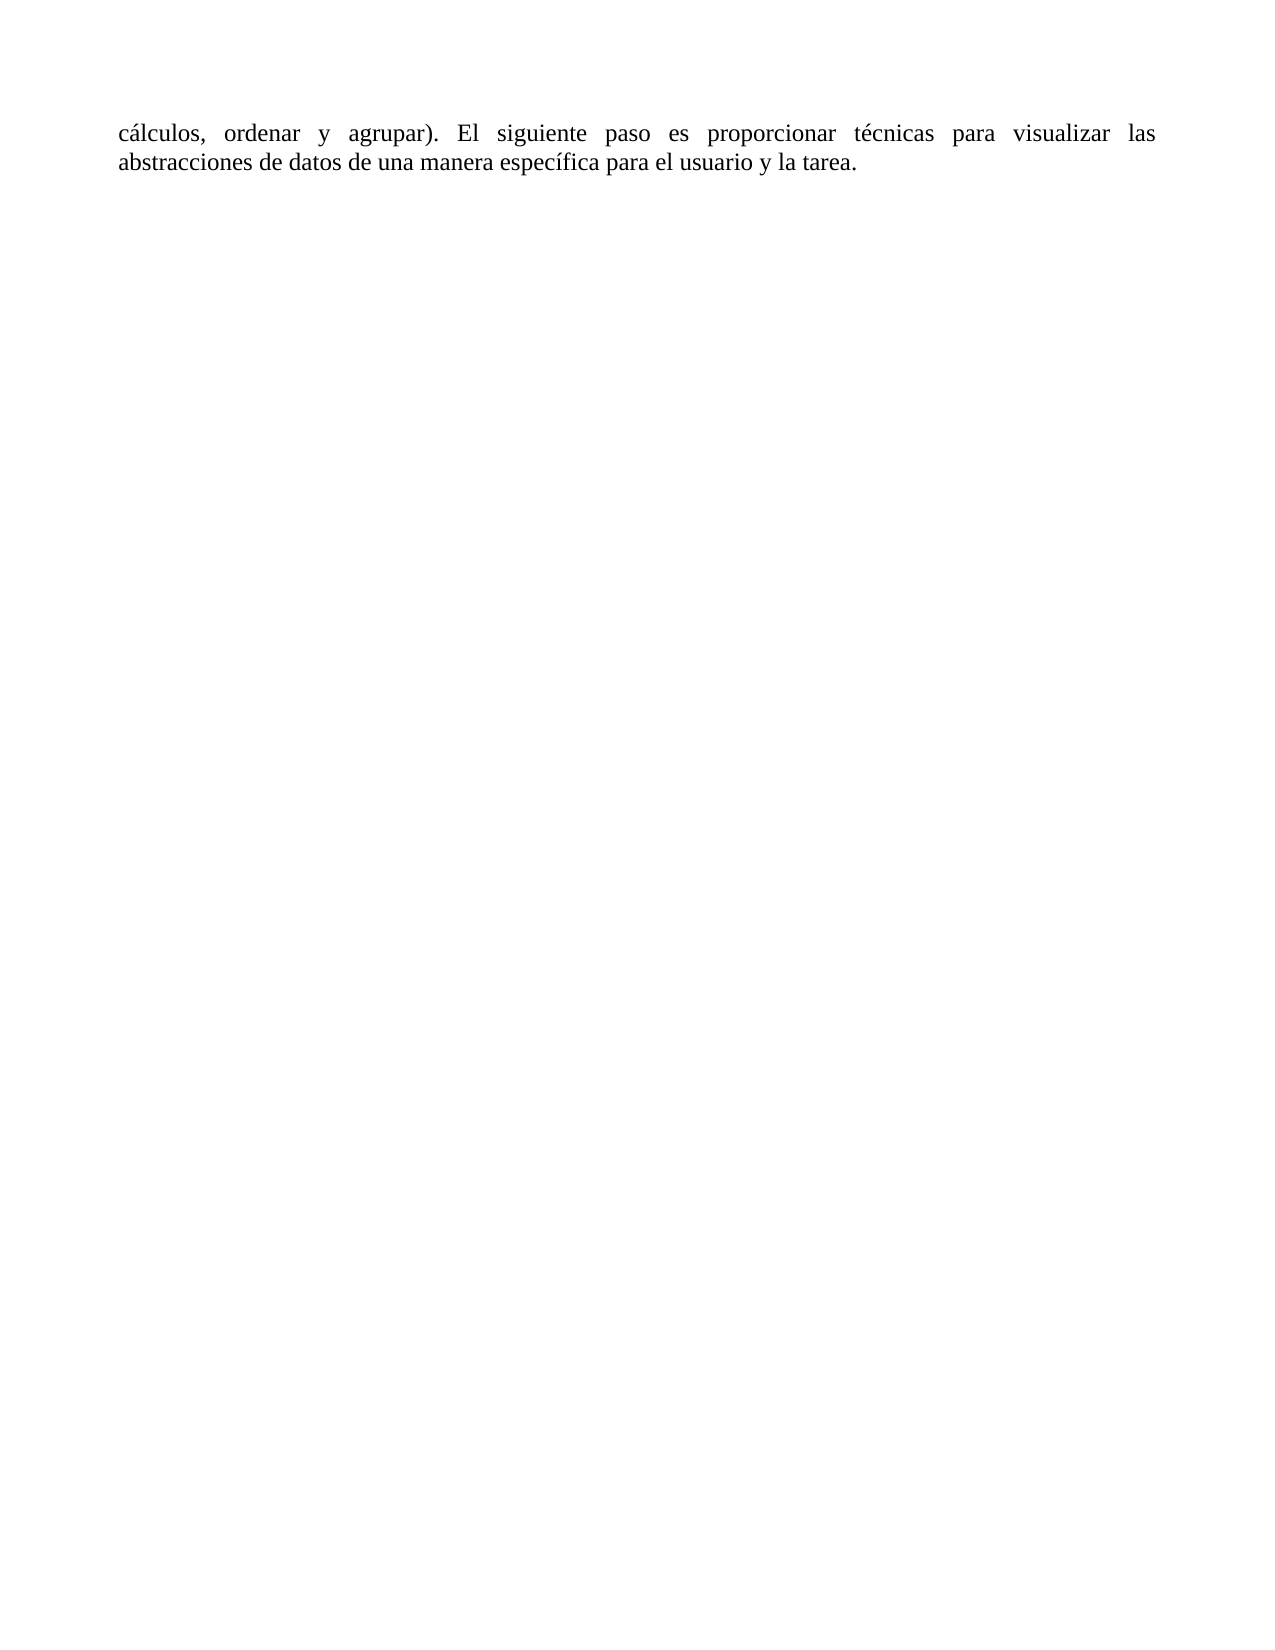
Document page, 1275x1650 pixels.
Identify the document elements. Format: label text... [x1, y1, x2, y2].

text cálculos, ordenar y agrupar). El siguiente paso es proporcionar técnicas para visualizar las abstracciones de datos de una manera específica para el usuario y la tarea. [118, 118, 1157, 176]
